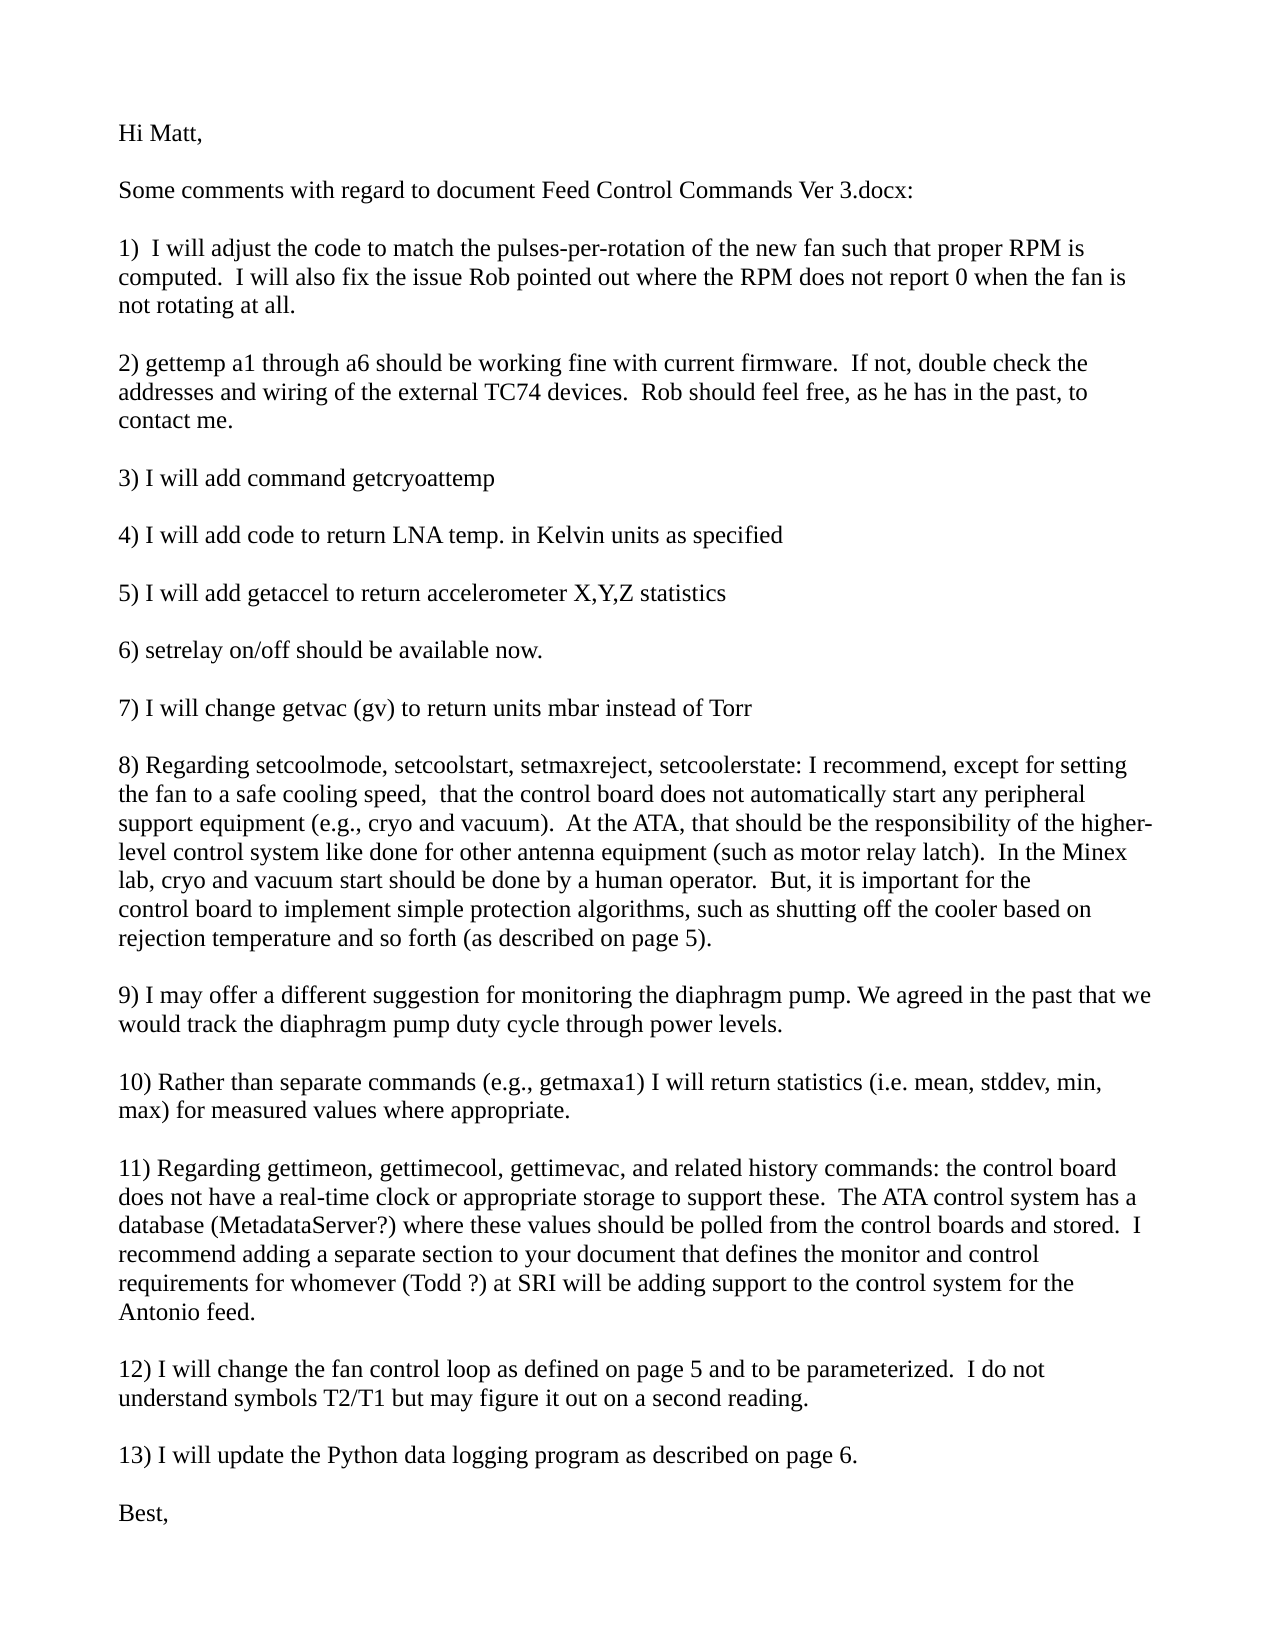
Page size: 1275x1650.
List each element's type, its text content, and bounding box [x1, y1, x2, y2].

text 1) I will adjust the code to match the pulses-per-rotation of the new fan such that proper RPM is computed. I will also fix the issue Rob pointed out where the RPM does not report 0 when the fan is not rotating at all. [118, 233, 1157, 319]
text Best, [118, 1498, 1157, 1527]
text 13) I will update the Python data logging program as described on page 6. [118, 1441, 1157, 1469]
text control board to implement simple protection algorithms, such as shutting off the cooler based on rejection temperature and so forth (as described on page 5). [118, 894, 1157, 952]
text 9) I may offer a different suggestion for monitoring the diaphragm pump. We agreed in the past that we would track the diaphragm pump duty cycle through power levels. [118, 981, 1157, 1038]
text Hi Matt, [118, 118, 1157, 147]
text 6) setrelay on/off should be available now. [118, 636, 1157, 664]
text 4) I will add code to return LNA temp. in Kelvin units as specified [118, 521, 1157, 549]
text 7) I will change getvac (gv) to return units mbar instead of Torr [118, 693, 1157, 722]
text 2) gettemp a1 through a6 should be working fine with current firmware. If not, double check the addresses and wiring of the external TC74 devices. Rob should feel free, as he has in the past, to contact me. [118, 348, 1157, 434]
text 8) Regarding setcoolmode, setcoolstart, setmaxreject, setcoolerstate: I recommend, except for setting the fan to a safe cooling speed, that the control board does not automatically start any peripheral support equipment (e.g., cryo and vacuum). At the ATA, that should be the responsibility of the higher-level control system like done for other antenna equipment (such as motor relay latch). In the Minex lab, cryo and vacuum start should be done by a human operator. But, it is important for the [118, 751, 1157, 894]
text Some comments with regard to document Feed Control Commands Ver 3.docx: [118, 176, 1157, 204]
text 11) Regarding gettimeon, gettimecool, gettimevac, and related history commands: the control board does not have a real-time clock or appropriate storage to support these. The ATA control system has a database (MetadataServer?) where these values should be polled from the control boards and stored. I recommend adding a separate section to your document that defines the monitor and control requirements for whomever (Todd ?) at SRI will be adding support to the control system for the Antonio feed. [118, 1153, 1157, 1326]
text 3) I will add command getcryoattemp [118, 463, 1157, 492]
text 10) Rather than separate commands (e.g., getmaxa1) I will return statistics (i.e. mean, stddev, min, max) for measured values where appropriate. [118, 1067, 1157, 1124]
text 5) I will add getaccel to return accelerometer X,Y,Z statistics [118, 578, 1157, 607]
text 12) I will change the fan control loop as defined on page 5 and to be parameterized. I do not understand symbols T2/T1 but may figure it out on a second reading. [118, 1354, 1157, 1412]
